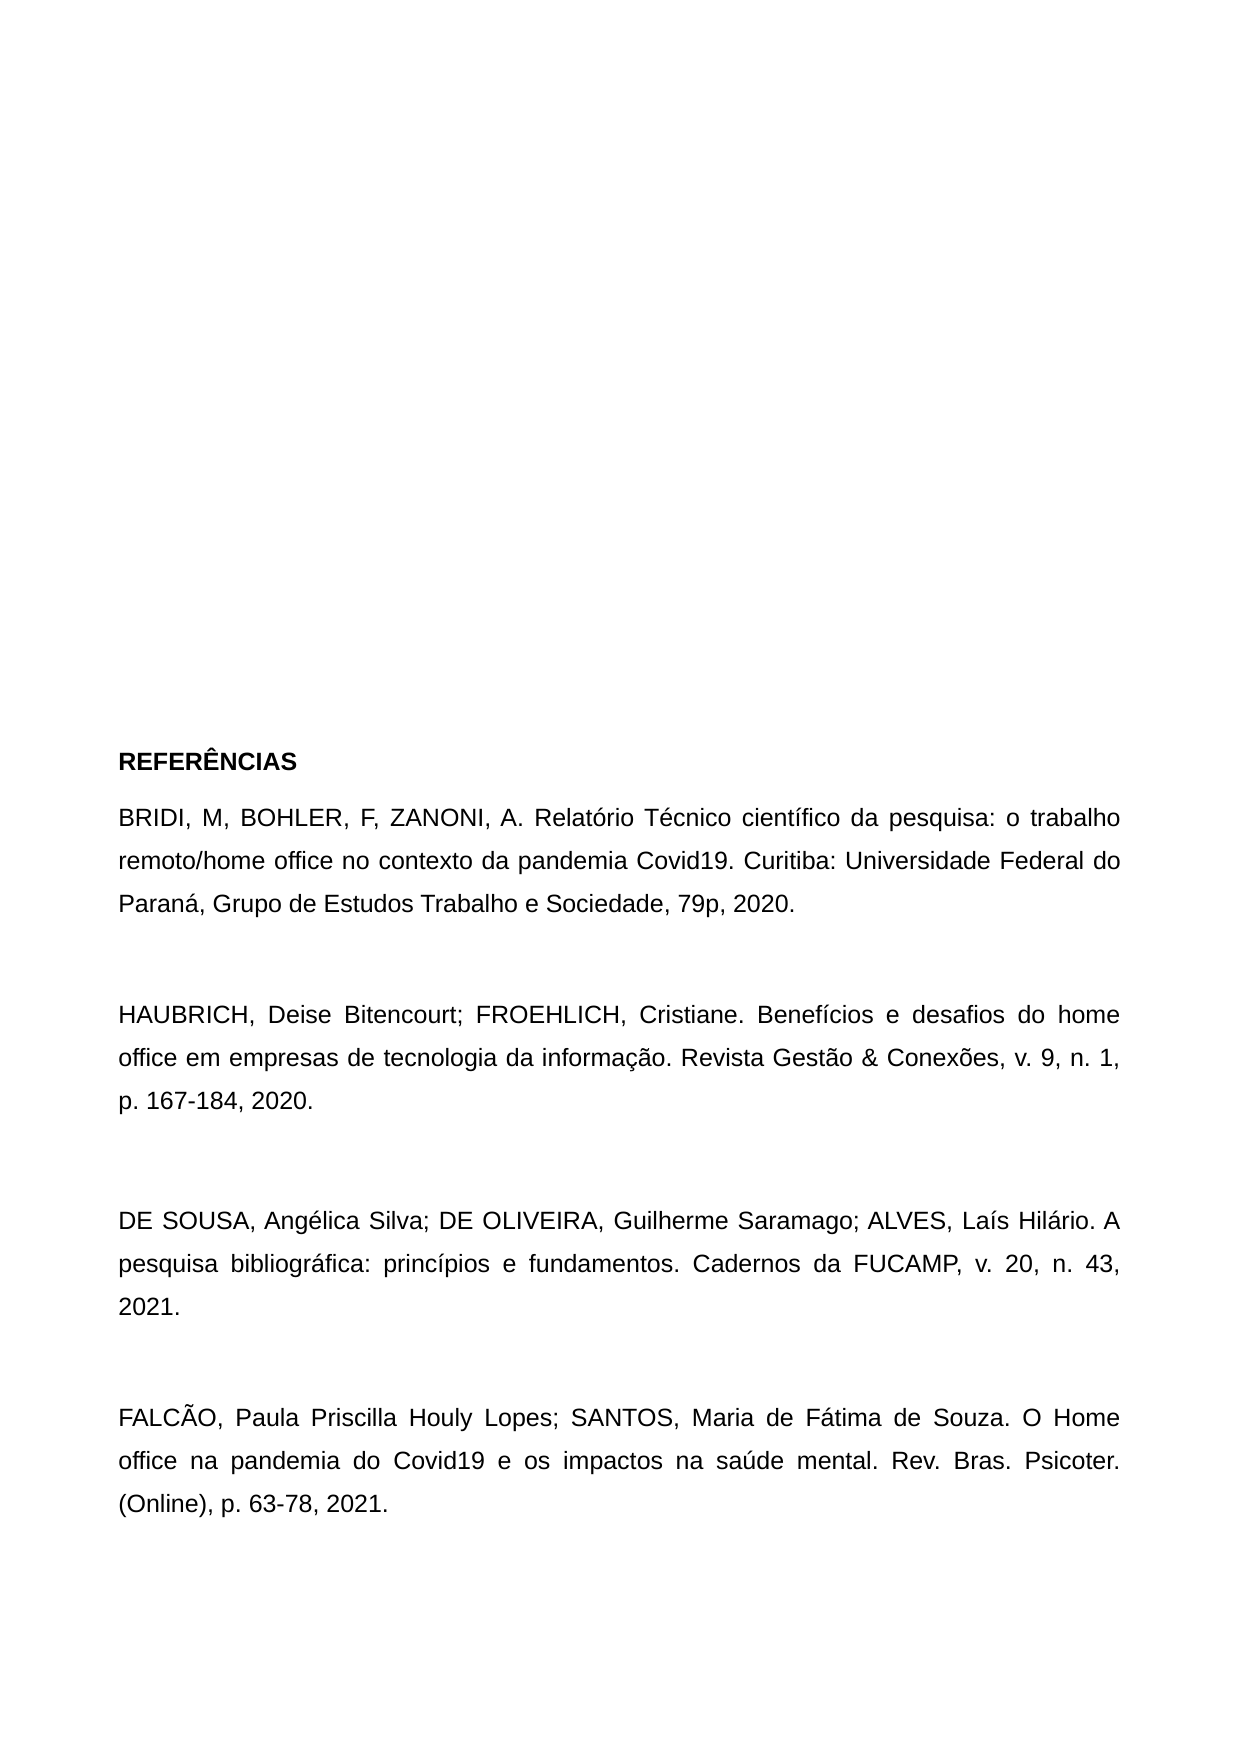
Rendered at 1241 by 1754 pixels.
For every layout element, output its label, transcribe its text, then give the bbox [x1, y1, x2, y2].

text FALCÃO, Paula Priscilla Houly Lopes; SANTOS, Maria de Fátima de Souza. O Home office na pandemia do Covid19 e os impactos na saúde mental. Rev. Bras. Psicoter.(Online), p. 63-78, 2021. [118, 1403, 1122, 1518]
text HAUBRICH, Deise Bitencourt; FROEHLICH, Cristiane. Benefícios e desafios do home office em empresas de tecnologia da informação. Revista Gestão & Conexões, v. 9, n. 1, p. 167-184, 2020. [118, 1000, 1122, 1115]
text BRIDI, M, BOHLER, F, ZANONI, A. Relatório Técnico científico da pesquisa: o trabalho remoto/home office no contexto da pandemia Covid19. Curitiba: Universidade Federal do Paraná, Grupo de Estudos Trabalho e Sociedade, 79p, 2020. [118, 802, 1122, 917]
text DE SOUSA, Angélica Silva; DE OLIVEIRA, Guilherme Saramago; ALVES, Laís Hilário. A pesquisa bibliográfica: princípios e fundamentos. Cadernos da FUCAMP, v. 20, n. 43, 2021. [118, 1206, 1122, 1321]
subtitle REFERÊNCIAS [118, 747, 1122, 776]
